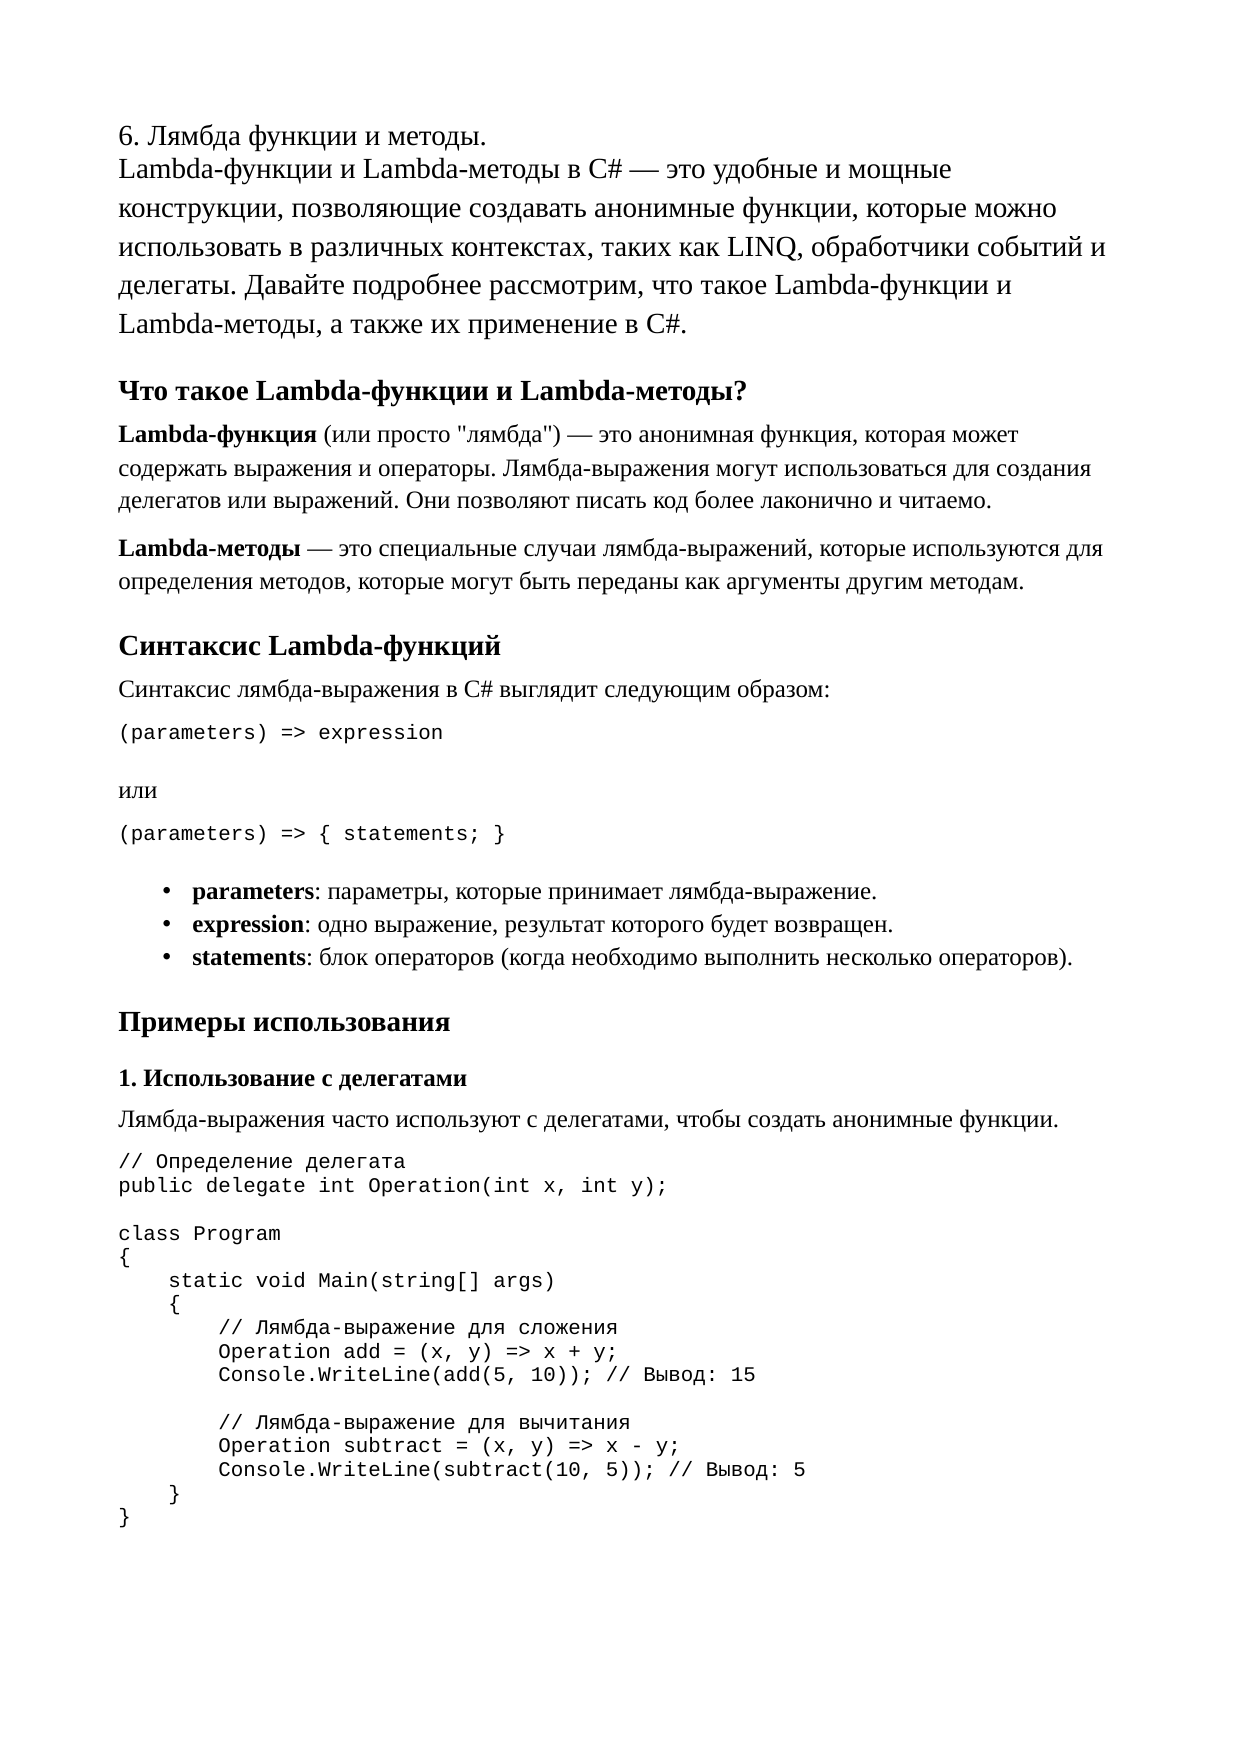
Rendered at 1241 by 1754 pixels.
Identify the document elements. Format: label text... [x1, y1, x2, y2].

text { [118, 1293, 1122, 1317]
text { [118, 1246, 1122, 1270]
text // Лямбда-выражение для сложения [118, 1317, 1122, 1341]
list parameters: параметры, которые принимает лямбда-выражение. [162, 876, 1122, 905]
text (parameters) => expression [118, 722, 1122, 746]
list expression: одно выражение, результат которого будет возвращен. [162, 909, 1122, 938]
text Console.WriteLine(subtract(10, 5)); // Вывод: 5 [118, 1459, 1122, 1483]
text // Определение делегата [118, 1152, 1122, 1175]
text Lambda-функции и Lambda-методы в C# — это удобные и мощные конструкции, позволяющие создавать анонимные функции, которые можно использовать в различных контекстах, таких как LINQ, обработчики событий и делегаты. Давайте подробнее рассмотрим, что такое Lambda-функции и Lambda-методы, а также их применение в C#. [118, 152, 1122, 339]
text Operation add = (x, y) => x + y; [118, 1341, 1122, 1364]
text Синтаксис лямбда-выражения в C# выглядит следующим образом: [118, 674, 1122, 703]
text или [118, 775, 1122, 804]
text Lambda-функция (или просто "лямбда") — это анонимная функция, которая может содержать выражения и операторы. Лямбда-выражения могут использоваться для создания делегатов или выражений. Они позволяют писать код более лаконично и читаемо. [118, 419, 1122, 514]
text // Лямбда-выражение для вычитания [118, 1412, 1122, 1435]
text static void Main(string[] args) [118, 1270, 1122, 1293]
text 6. Лямбда функции и методы. [118, 118, 1122, 152]
subtitle Примеры использования [118, 1004, 1122, 1038]
text class Program [118, 1222, 1122, 1246]
text public delegate int Operation(int x, int y); [118, 1175, 1122, 1199]
subtitle 1. Использование с делегатами [118, 1063, 1122, 1091]
subtitle Что такое Lambda-функции и Lambda-методы? [118, 373, 1122, 407]
text } [118, 1506, 1122, 1530]
text (parameters) => { statements; } [118, 823, 1122, 846]
list statements: блок операторов (когда необходимо выполнить несколько операторов). [162, 942, 1122, 971]
subtitle Синтаксис Lambda-функций [118, 628, 1122, 662]
text } [118, 1483, 1122, 1506]
text Operation subtract = (x, y) => x - y; [118, 1435, 1122, 1459]
text Лямбда-выражения часто используют с делегатами, чтобы создать анонимные функции. [118, 1104, 1122, 1133]
text Console.WriteLine(add(5, 10)); // Вывод: 15 [118, 1364, 1122, 1388]
text Lambda-методы — это специальные случаи лямбда-выражений, которые используются для определения методов, которые могут быть переданы как аргументы другим методам. [118, 533, 1122, 595]
